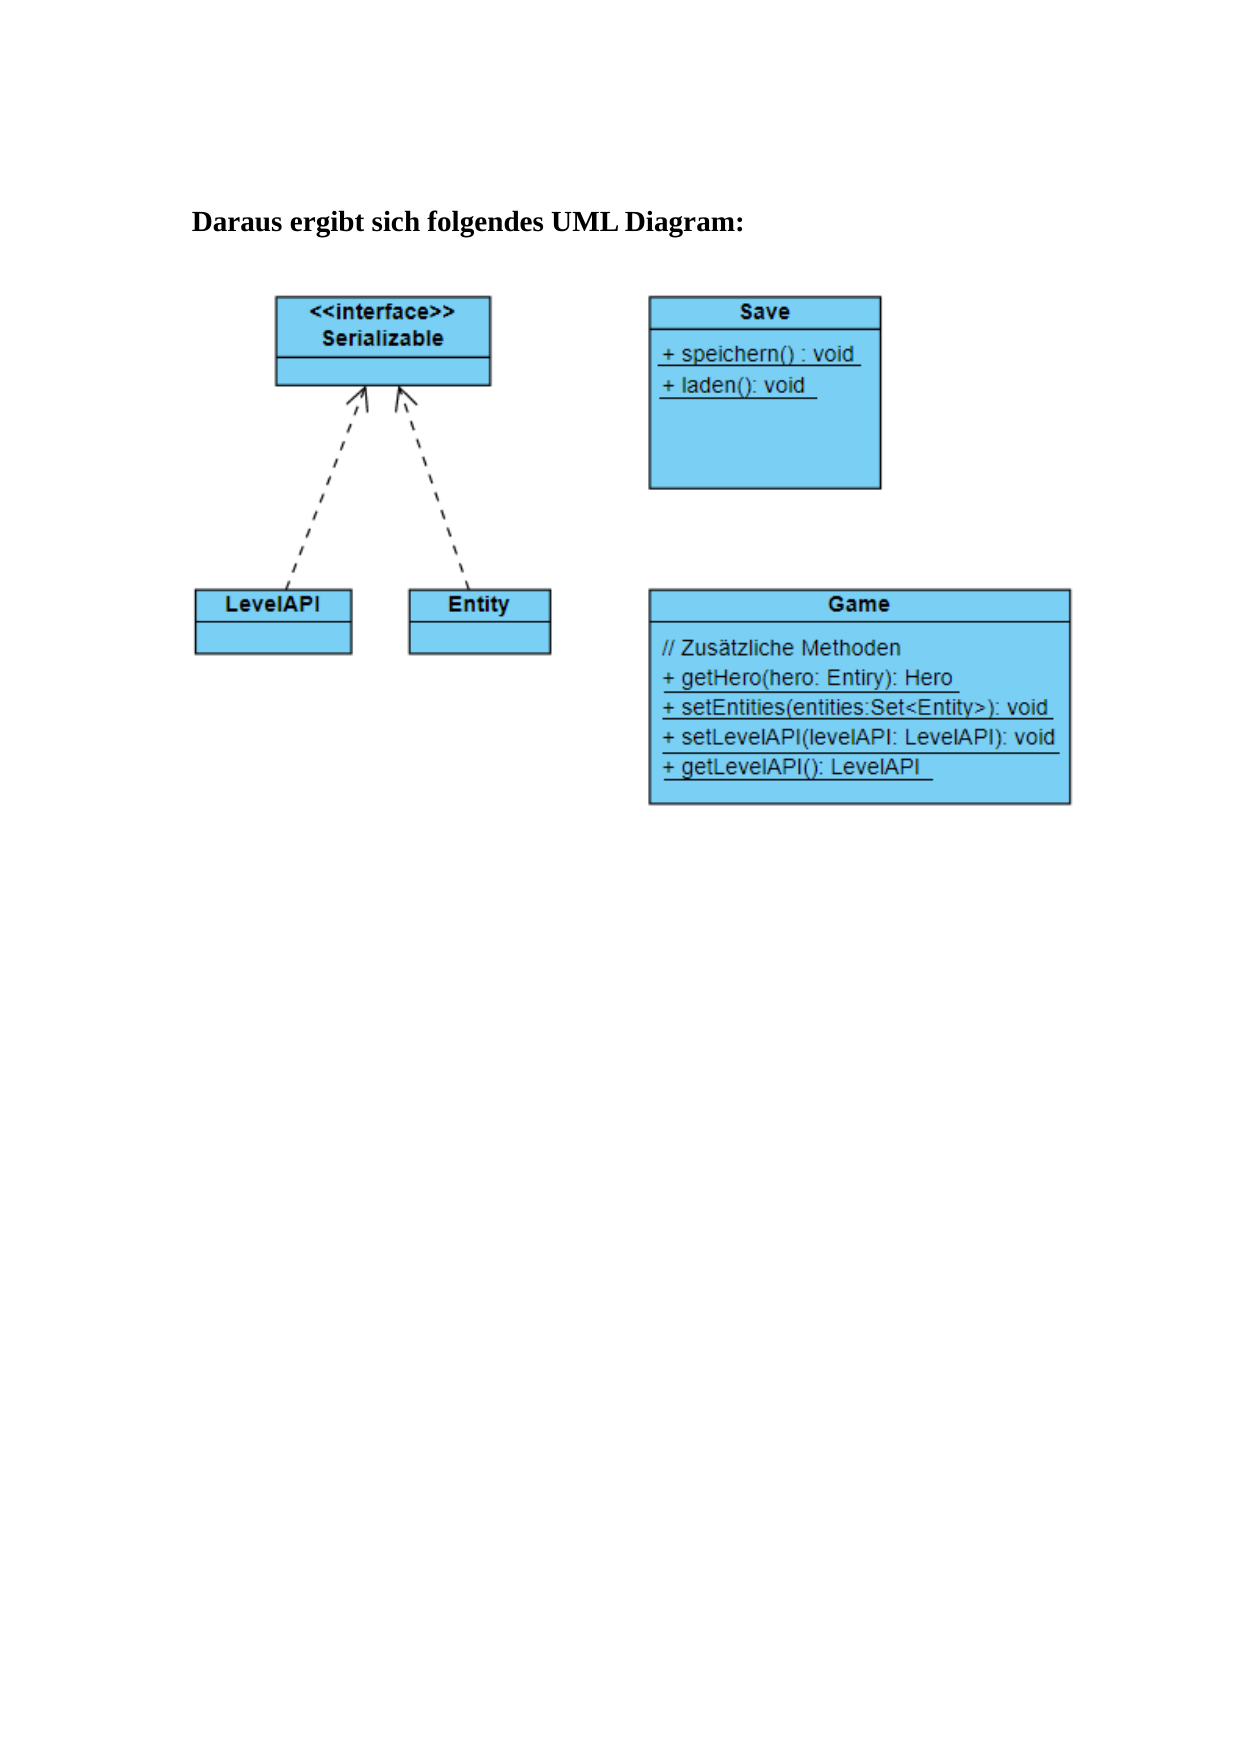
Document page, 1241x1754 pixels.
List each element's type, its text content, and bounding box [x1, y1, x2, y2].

text Daraus ergibt sich folgendes UML Diagram: [118, 204, 1122, 238]
picture [156, 271, 1084, 823]
